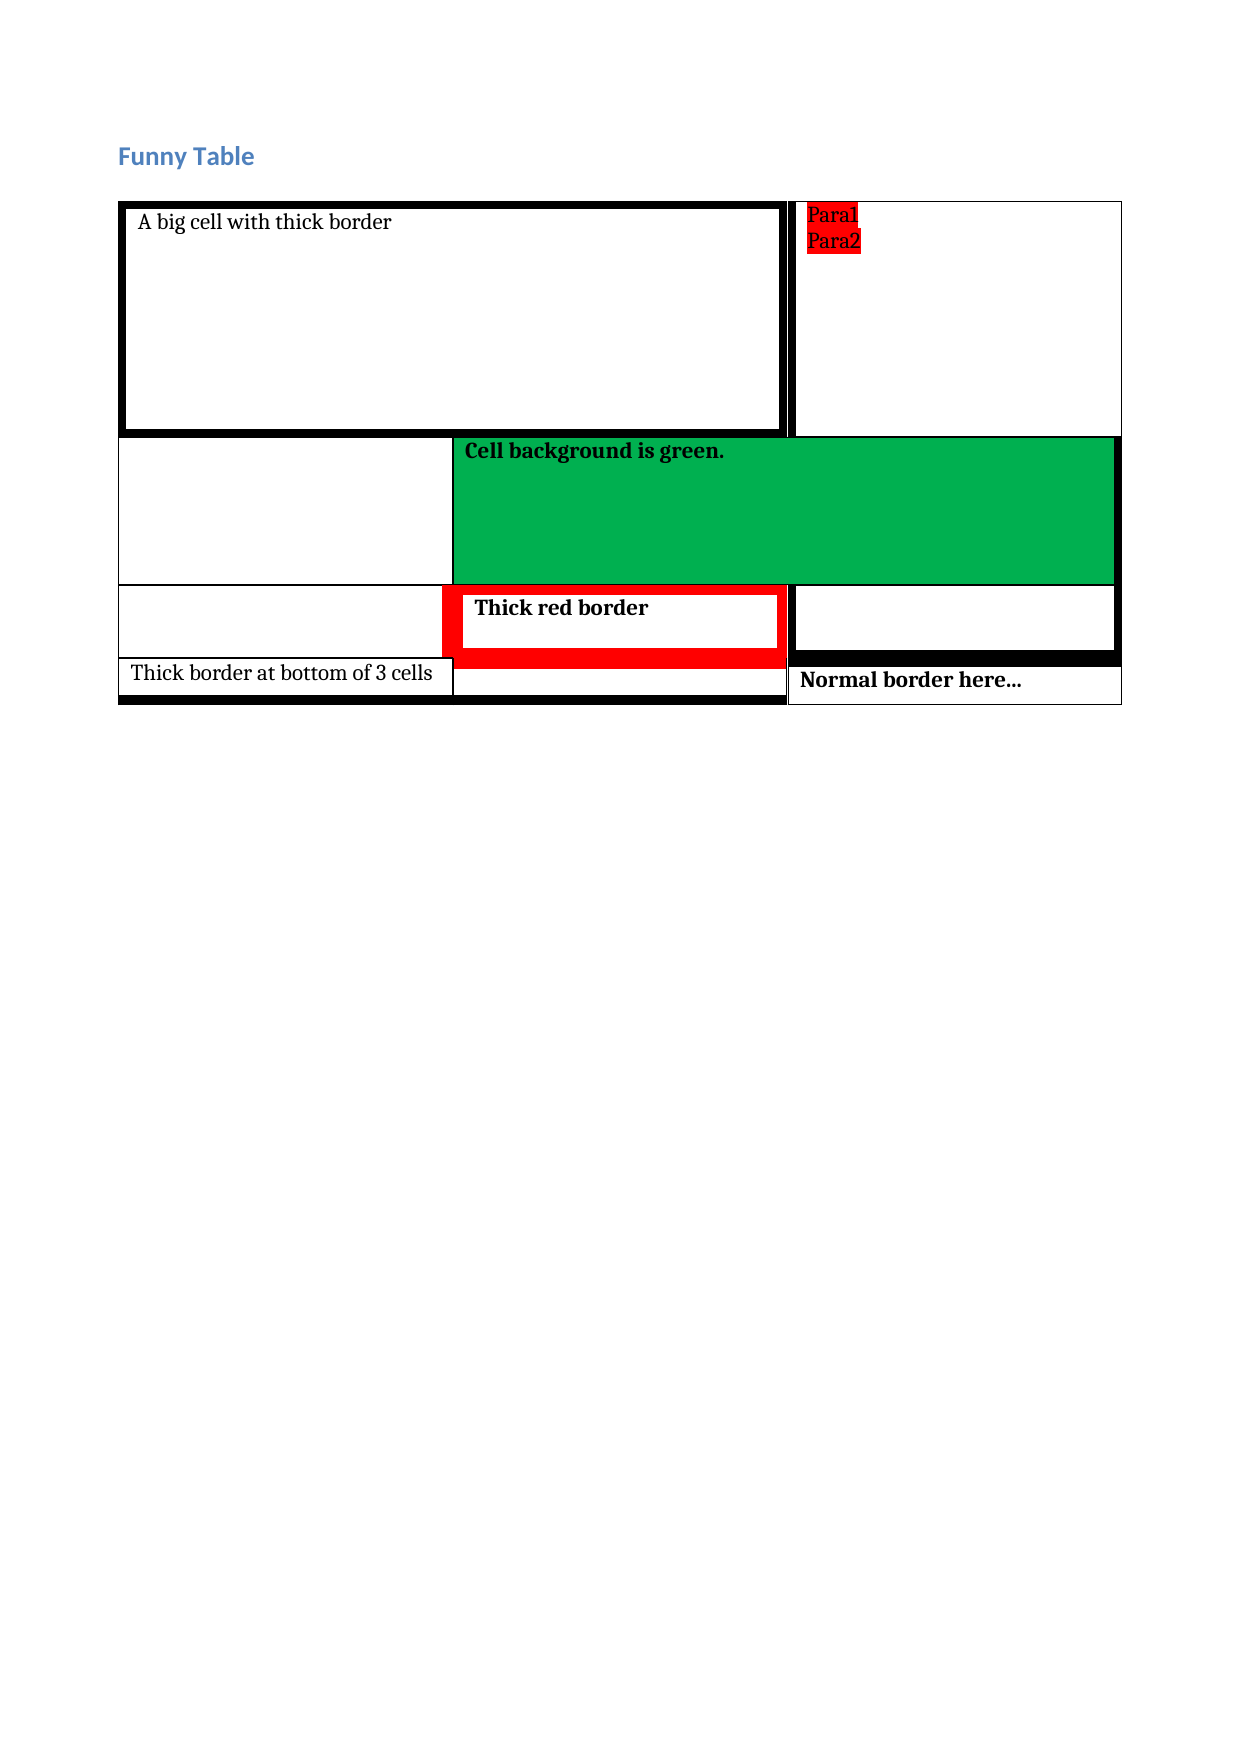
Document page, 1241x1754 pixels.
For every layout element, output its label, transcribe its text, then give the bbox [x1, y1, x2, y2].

table_cell Thick border at bottom of 3 cells [119, 659, 452, 695]
table_cell Normal border here... [789, 667, 1121, 704]
table_cell [454, 669, 786, 695]
table_header Para1 Para2 [796, 202, 1121, 436]
table_cell Thick red border [463, 595, 777, 648]
table_cell [796, 586, 1114, 650]
subtitle Funny Table [118, 139, 1122, 172]
table_header A big cell with thick border [126, 209, 779, 429]
table_cell [119, 438, 452, 584]
table_cell [119, 586, 442, 657]
table_cell Cell background is green. [454, 438, 1114, 584]
